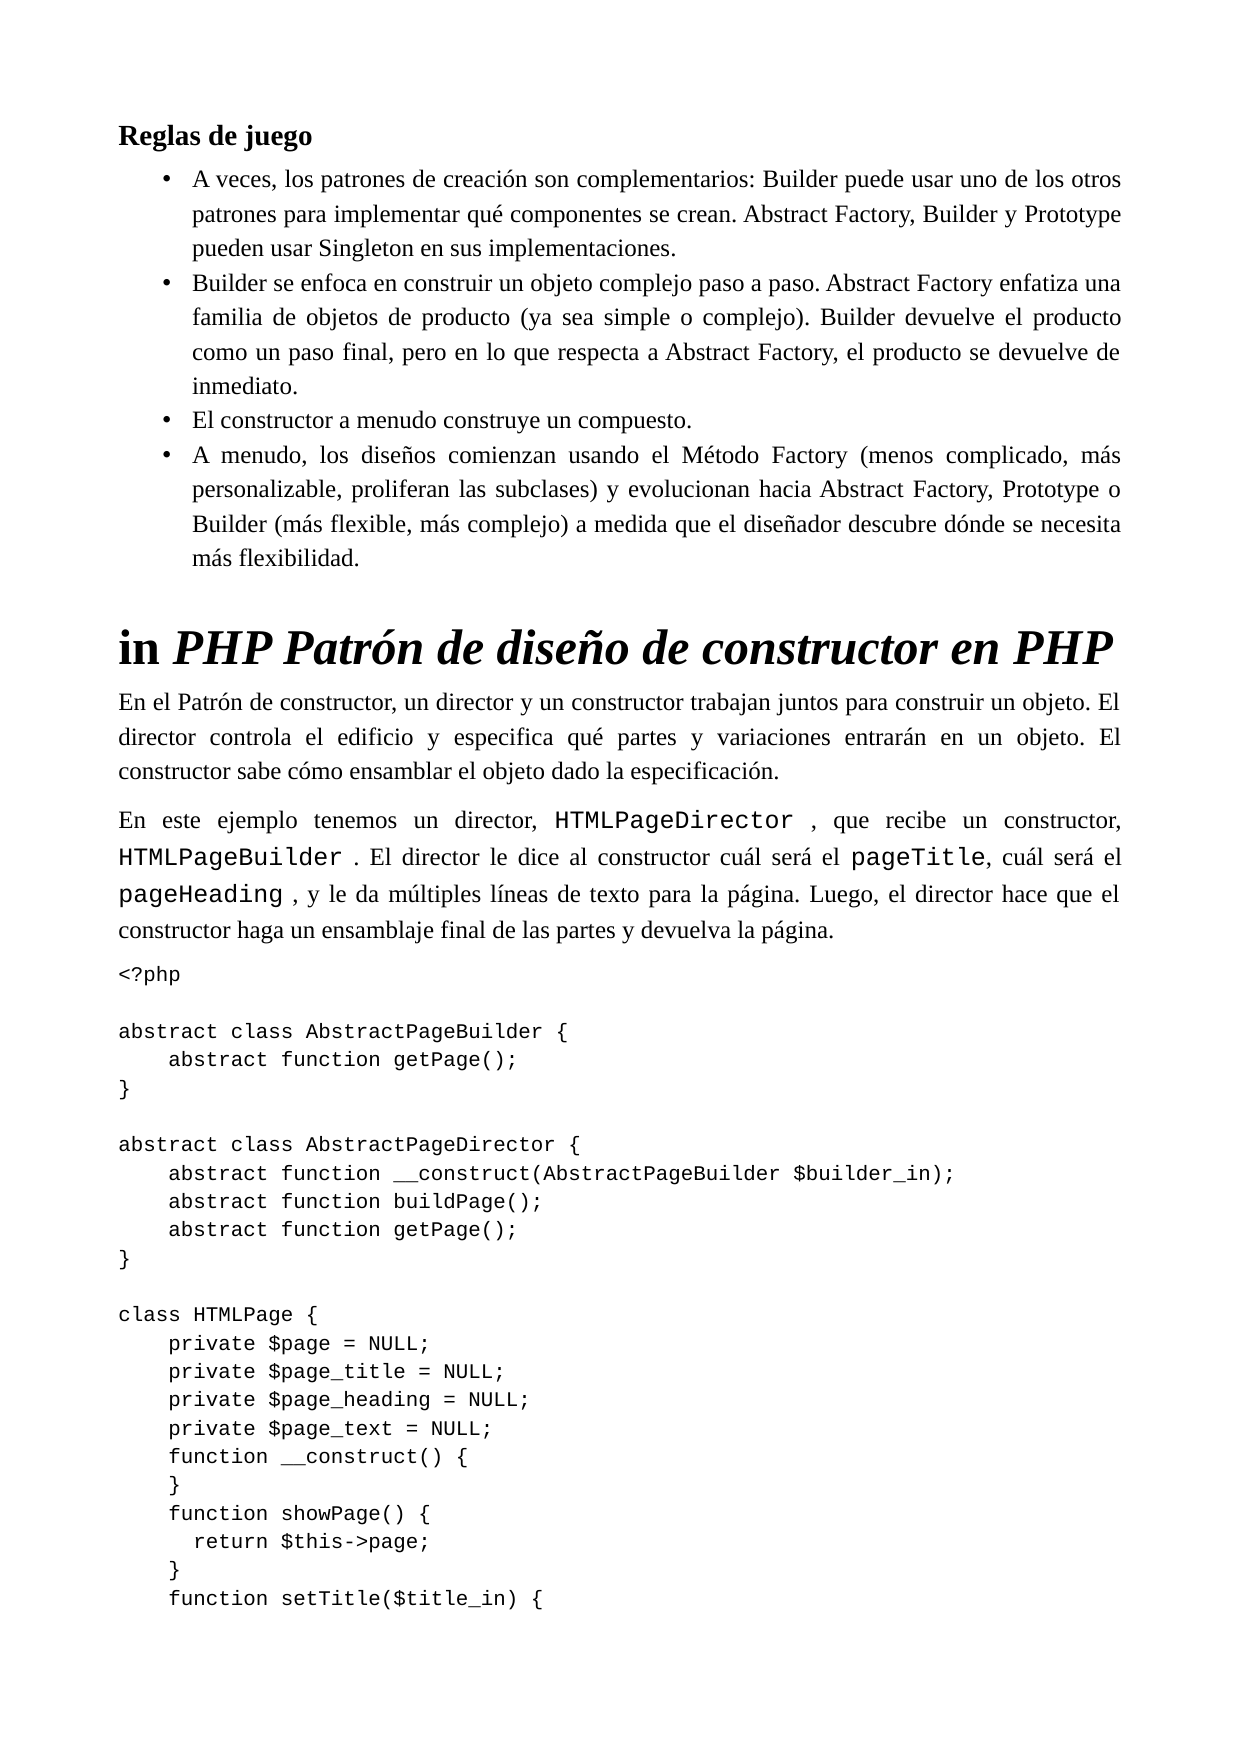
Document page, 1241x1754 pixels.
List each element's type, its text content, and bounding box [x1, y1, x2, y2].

text En este ejemplo tenemos un director, HTMLPageDirector , que recibe un constructor, HTMLPageBuilder . El director le dice al constructor cuál será el pageTitle, cuál será el pageHeading , y le da múltiples líneas de texto para la página. Luego, el director hace que el constructor haga un ensamblaje final de las partes y devuelva la página. [118, 806, 1122, 944]
text abstract function getPage(); [118, 1219, 1122, 1243]
text private $page_text = NULL; [118, 1418, 1122, 1441]
text return $this->page; [118, 1531, 1122, 1554]
text private $page_title = NULL; [118, 1361, 1122, 1384]
subtitle Reglas de juego [118, 118, 1122, 152]
list El constructor a menudo construye un compuesto. [162, 406, 1122, 434]
text abstract function buildPage(); [118, 1191, 1122, 1214]
text } [118, 1474, 1122, 1498]
text function setTitle($title_in) { [118, 1588, 1122, 1611]
text class HTMLPage { [118, 1304, 1122, 1328]
list A veces, los patrones de creación son complementarios: Builder puede usar uno de los otros patrones para implementar qué componentes se crean. Abstract Factory, Builder y Prototype pueden usar Singleton en sus implementaciones. [162, 164, 1122, 262]
text } [118, 1248, 1122, 1271]
text } [118, 1078, 1122, 1101]
subtitle in PHP Patrón de diseño de constructor en PHP [118, 617, 1122, 675]
text abstract function __construct(AbstractPageBuilder $builder_in); [118, 1163, 1122, 1186]
text En el Patrón de constructor, un director y un constructor trabajan juntos para construir un objeto. El director controla el edificio y especifica qué partes y variaciones entrarán en un objeto. El constructor sabe cómo ensamblar el objeto dado la especificación. [118, 687, 1122, 785]
text } [118, 1559, 1122, 1583]
text abstract function getPage(); [118, 1049, 1122, 1073]
text abstract class AbstractPageBuilder { [118, 1021, 1122, 1044]
text private $page = NULL; [118, 1333, 1122, 1356]
text function showPage() { [118, 1503, 1122, 1526]
text private $page_heading = NULL; [118, 1389, 1122, 1413]
text <?php [118, 964, 1122, 988]
text abstract class AbstractPageDirector { [118, 1134, 1122, 1158]
list Builder se enfoca en construir un objeto complejo paso a paso. Abstract Factory enfatiza una familia de objetos de producto (ya sea simple o complejo). Builder devuelve el producto como un paso final, pero en lo que respecta a Abstract Factory, el producto se devuelve de inmediato. [162, 268, 1122, 400]
list A menudo, los diseños comienzan usando el Método Factory (menos complicado, más personalizable, proliferan las subclases) y evolucionan hacia Abstract Factory, Prototype o Builder (más flexible, más complejo) a medida que el diseñador descubre dónde se necesita más flexibilidad. [162, 440, 1122, 572]
text function __construct() { [118, 1446, 1122, 1469]
